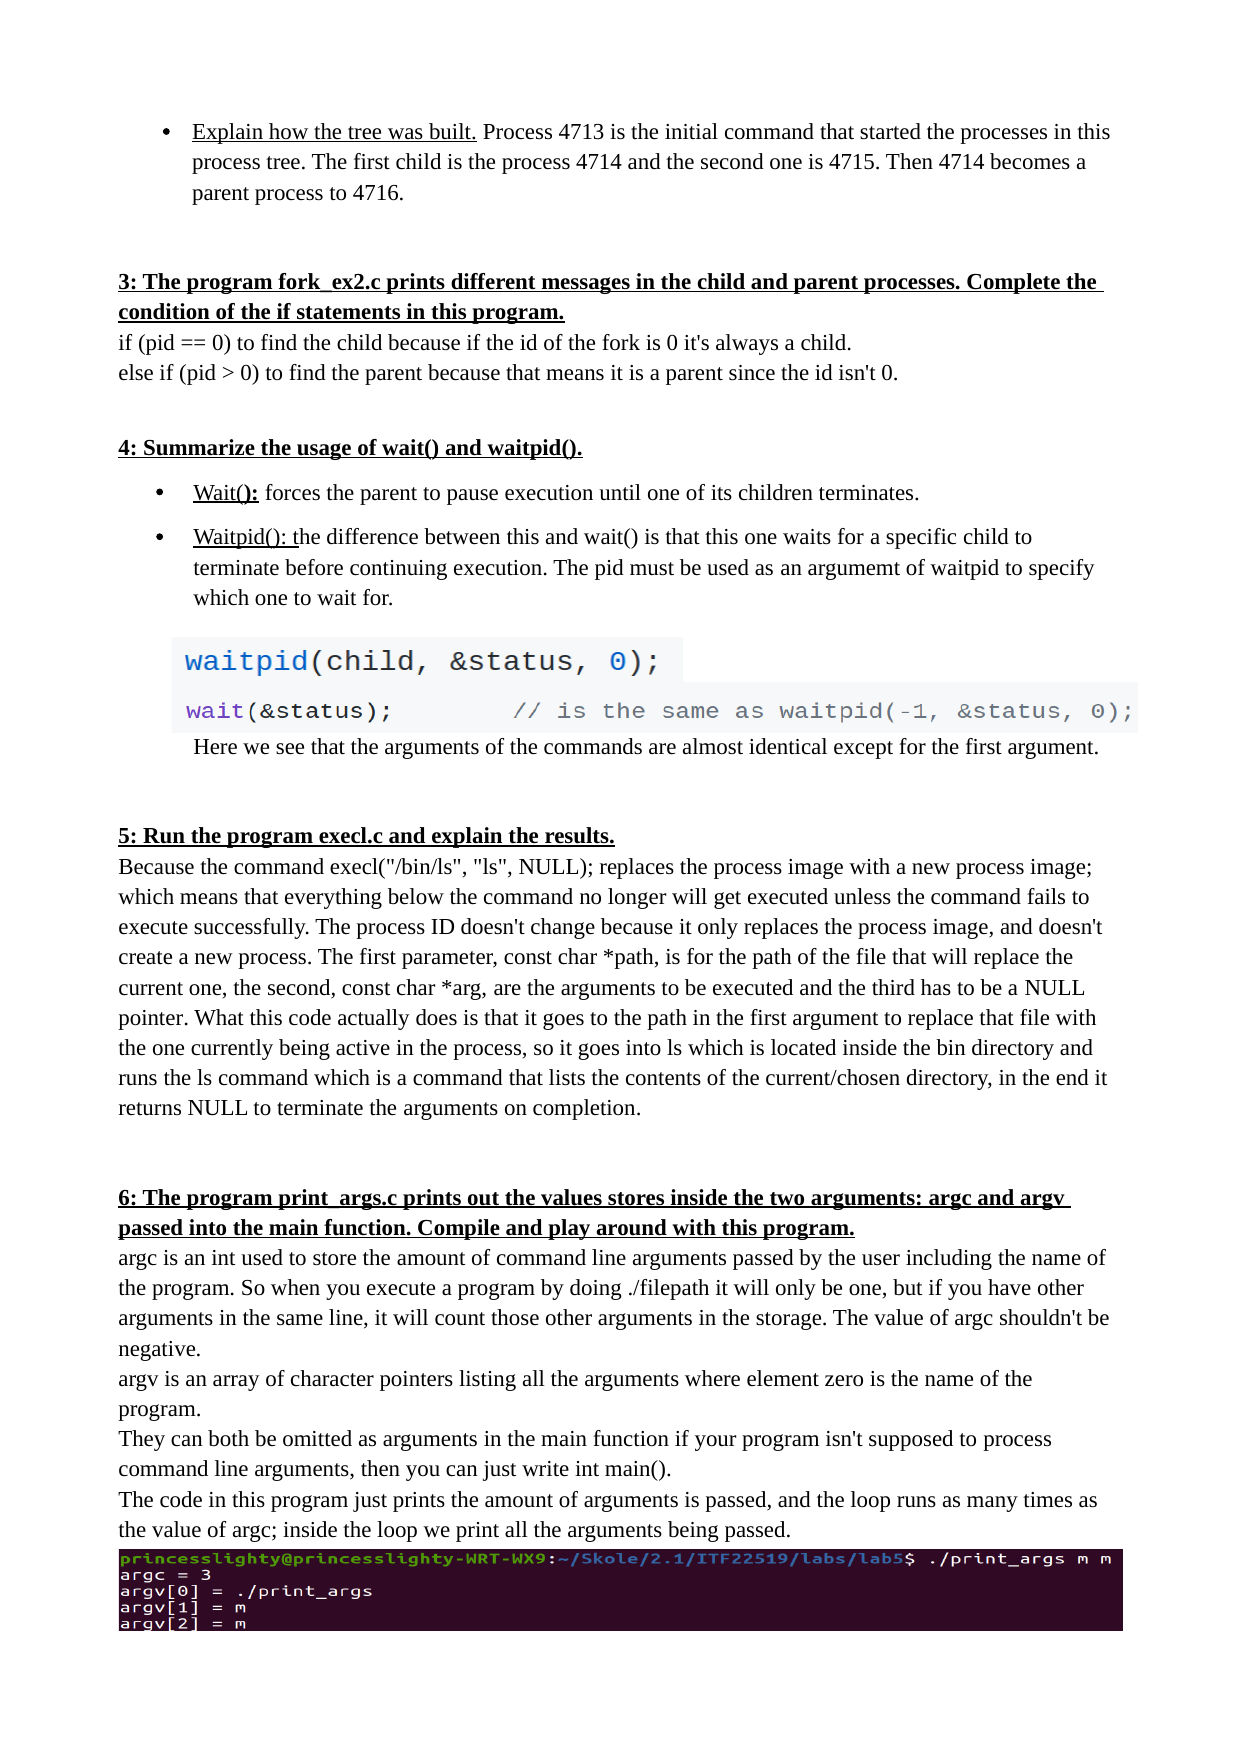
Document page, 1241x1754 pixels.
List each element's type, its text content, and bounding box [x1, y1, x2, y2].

text 4: Summarize the usage of wait() and waitpid(). [118, 434, 1122, 460]
list Waitpid(): the difference between this and wait() is that this one waits for a specific child to terminate before continuing execution. The pid must be used as an argumemt of waitpid to specify which one to wait for. [156, 523, 1122, 610]
text 3: The program fork_ex2.c prints different messages in the child and parent processes. Complete the condition of the if statements in this program. if (pid == 0) to find the child because if the id of the fork is 0 it's always a child. else if (pid > 0) to find the parent because that means it is a parent since the id isn't 0. [118, 268, 1122, 415]
text 6: The program print_args.c prints out the values stores inside the two arguments: argc and argv passed into the main function. Compile and play around with this program. argc is an int used to store the amount of command line arguments passed by the user including the name of the program. So when you execute a program by doing ./filepath it will only be one, but if you have other arguments in the same line, it will count those other arguments in the storage. The value of argc shouldn't be negative. argv is an array of character pointers listing all the arguments where element zero is the name of the program. They can both be omitted as arguments in the main function if your program isn't supposed to process command line arguments, then you can just write int main(). The code in this program just prints the amount of arguments is passed, and the loop runs as many times as the value of argc; inside the loop we print all the arguments being passed. [118, 1183, 1122, 1542]
picture [118, 1549, 1123, 1631]
list Here we see that the arguments of the commands are almost identical except for the first argument. [156, 673, 1122, 760]
list Explain how the tree was built. Process 4713 is the initial command that started the processes in this process tree. The first child is the process 4714 and the second one is 4715. Then 4714 becomes a parent process to 4716. [162, 118, 1122, 205]
picture [171, 637, 1139, 733]
list Wait(): forces the parent to pause execution until one of its children terminates. [156, 478, 1122, 505]
text 5: Run the program execl.c and explain the results. Because the command execl("/bin/ls", "ls", NULL); replaces the process image with a new process image; which means that everything below the command no longer will get executed unless the command fails to execute successfully. The process ID doesn't change because it only replaces the process image, and doesn't create a new process. The first parameter, const char *path, is for the path of the file that will replace the current one, the second, const char *arg, are the arguments to be executed and the third has to be a NULL pointer. What this code actually does is that it goes to the path in the first argument to replace that file with the one currently being active in the process, so it goes into ls which is located inside the bin directory and runs the ls command which is a command that lists the contents of the current/chosen directory, in the end it returns NULL to terminate the arguments on completion. [118, 822, 1122, 1121]
